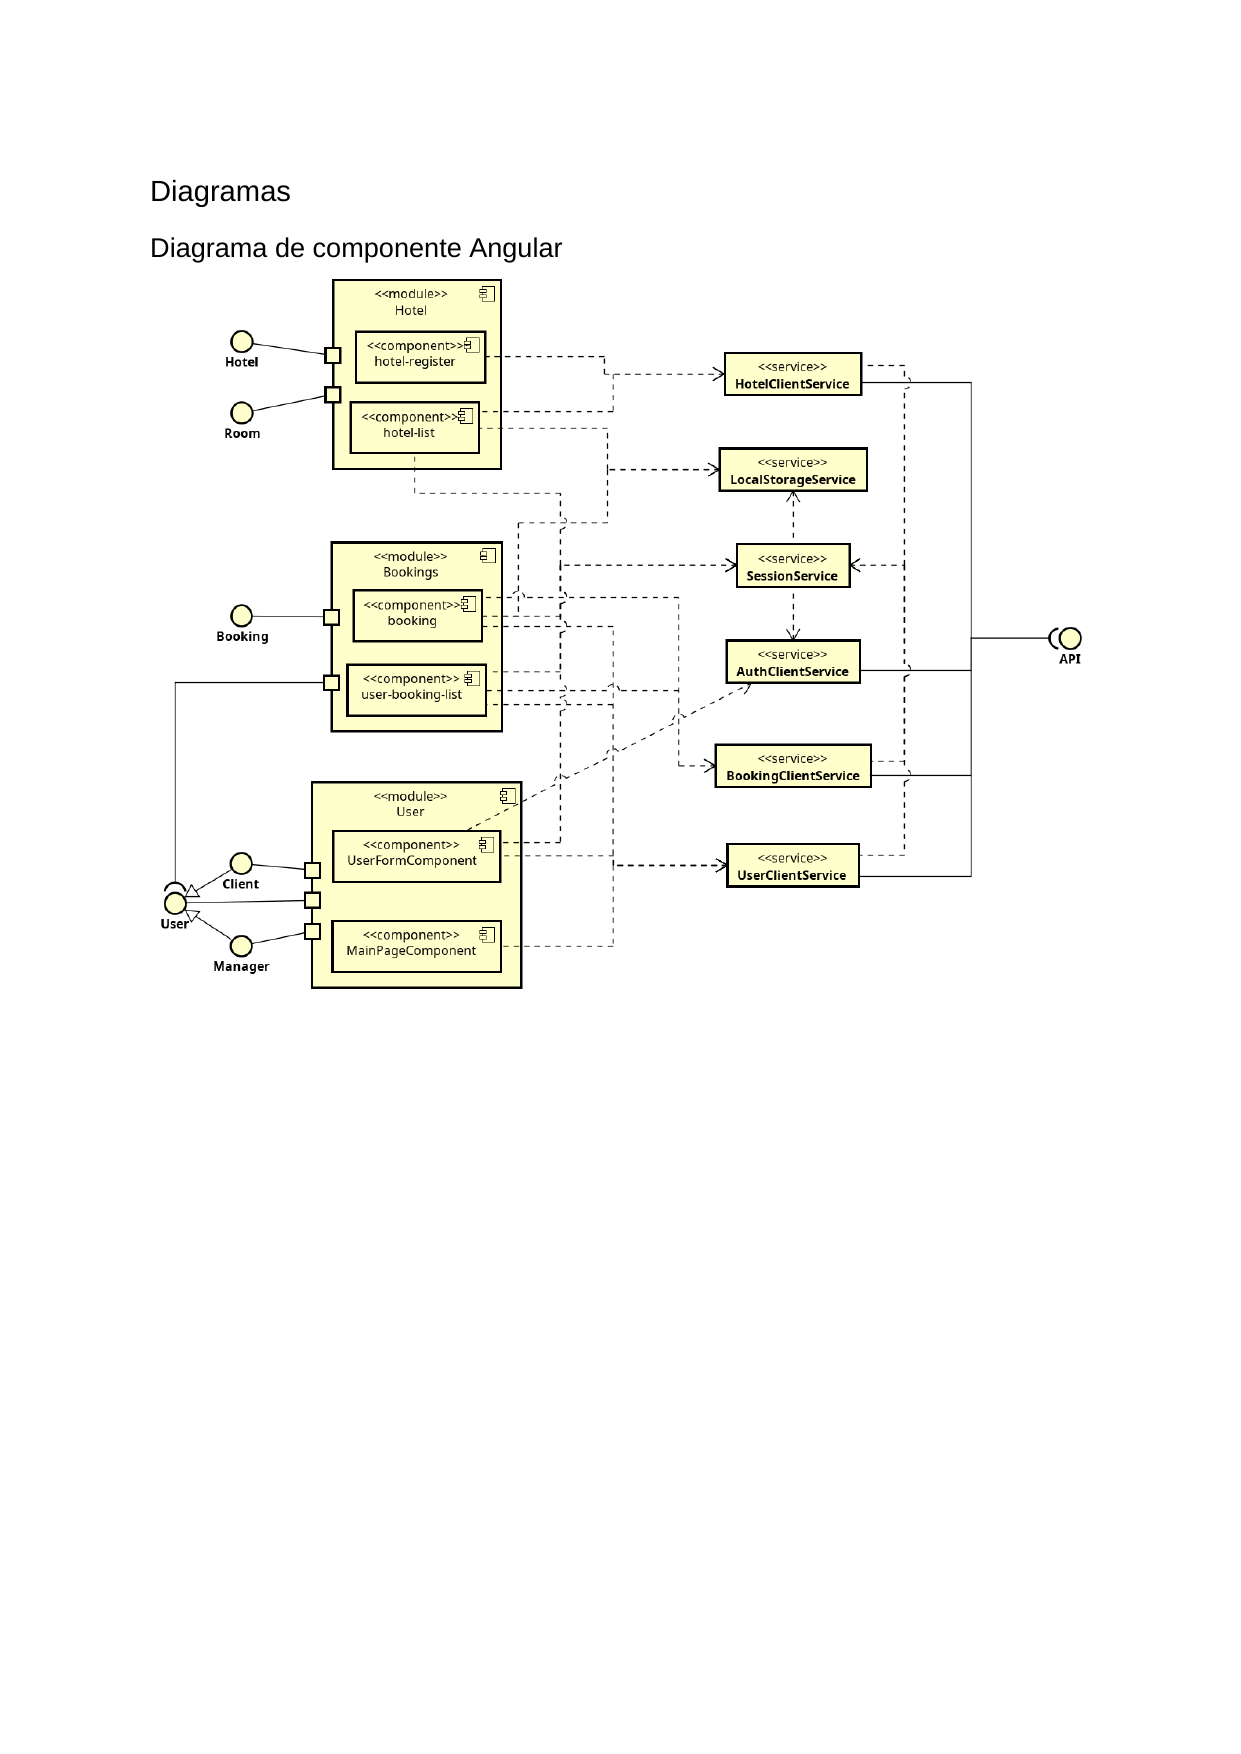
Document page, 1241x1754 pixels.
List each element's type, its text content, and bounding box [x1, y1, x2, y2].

picture [150, 269, 1091, 997]
subtitle Diagramas [150, 175, 1090, 208]
subtitle Diagrama de componente Angular [150, 233, 1090, 263]
